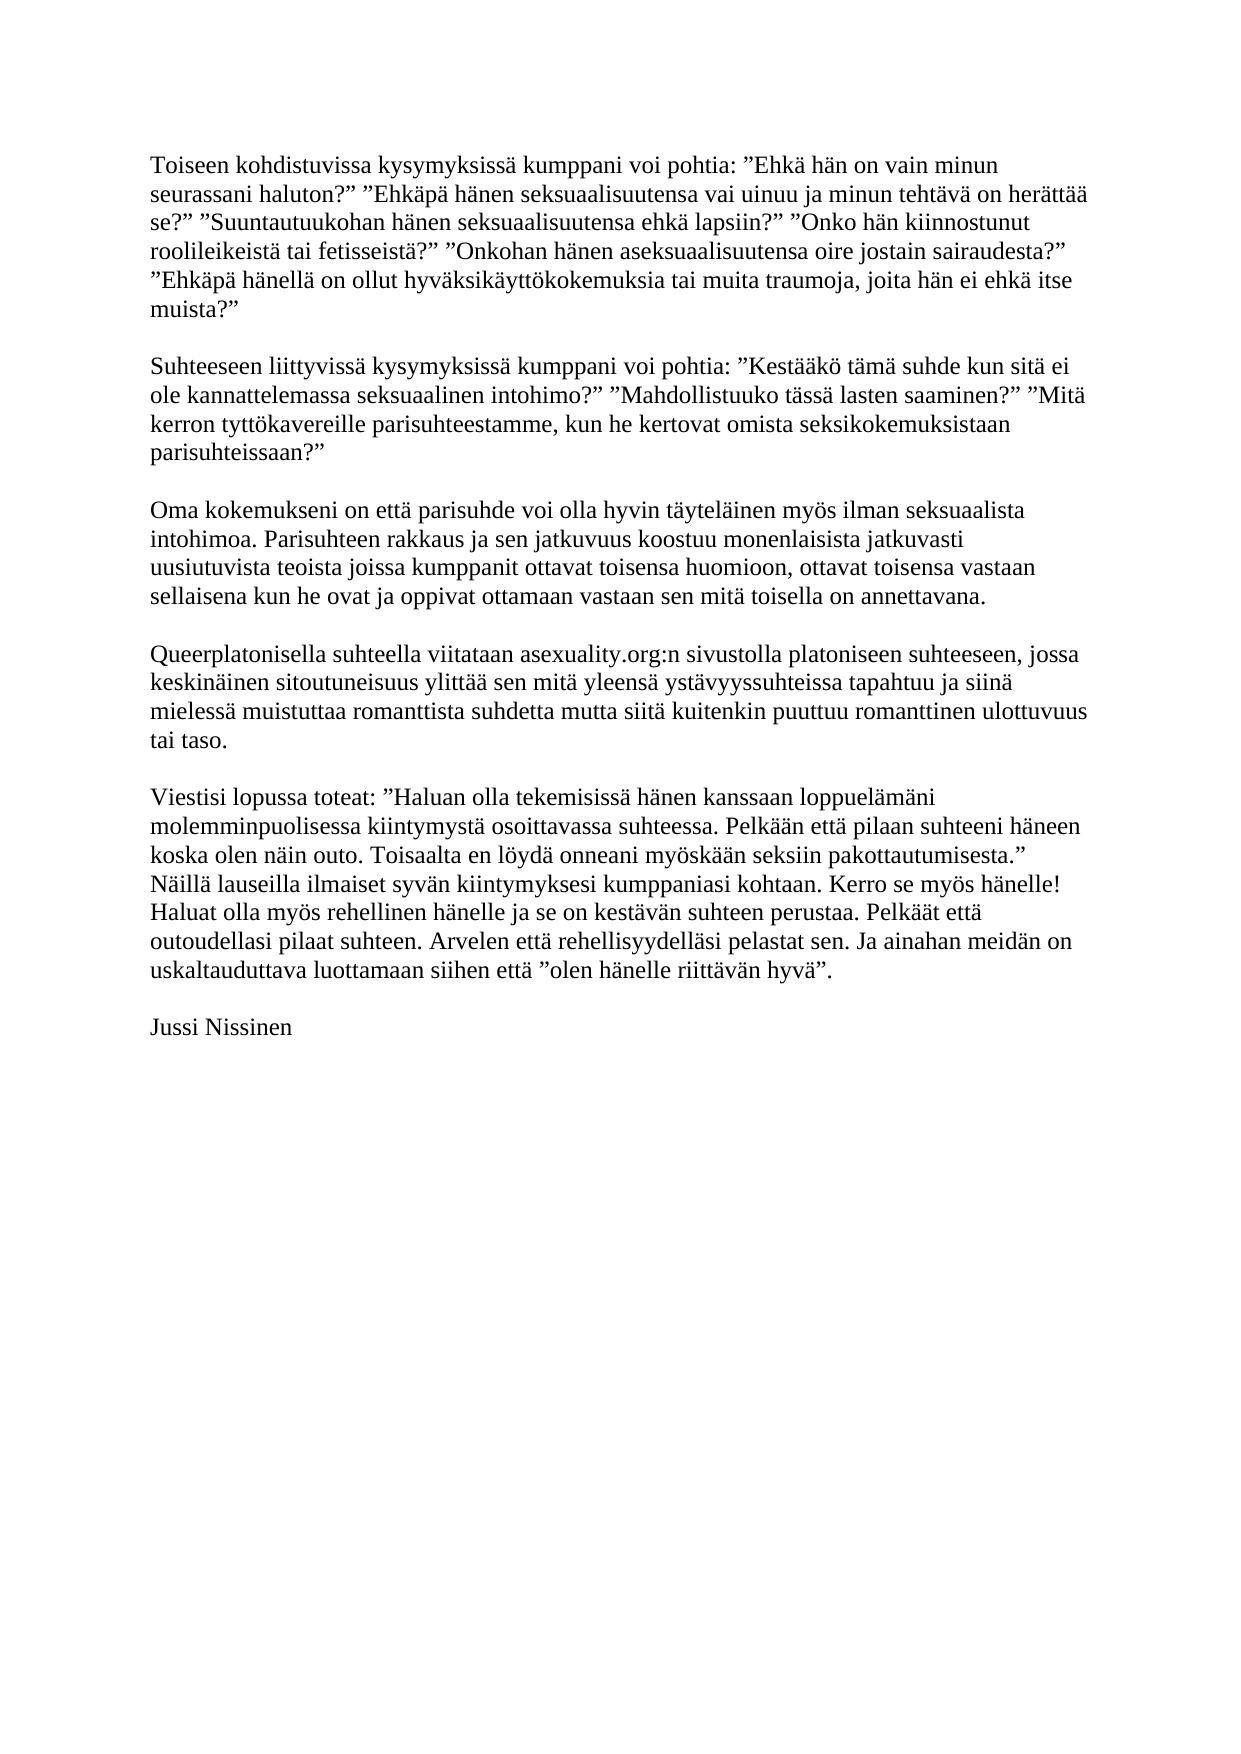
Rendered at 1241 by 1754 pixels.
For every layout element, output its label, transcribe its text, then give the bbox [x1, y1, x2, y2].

text Toiseen kohdistuvissa kysymyksissä kumppani voi pohtia: ”Ehkä hän on vain minun seurassani haluton?” ”Ehkäpä hänen seksuaalisuutensa vai uinuu ja minun tehtävä on herättää se?” ”Suuntautuukohan hänen seksuaalisuutensa ehkä lapsiin?” ”Onko hän kiinnostunut roolileikeistä tai fetisseistä?” ”Onkohan hänen aseksuaalisuutensa oire jostain sairaudesta?” ”Ehkäpä hänellä on ollut hyväksikäyttökokemuksia tai muita traumoja, joita hän ei ehkä itse muista?” Suhteeseen liittyvissä kysymyksissä kumppani voi pohtia: ”Kestääkö tämä suhde kun sitä ei ole kannattelemassa seksuaalinen intohimo?” ”Mahdollistuuko tässä lasten saaminen?” ”Mitä kerron tyttökavereille parisuhteestamme, kun he kertovat omista seksikokemuksistaan parisuhteissaan?” Oma kokemukseni on että parisuhde voi olla hyvin täyteläinen myös ilman seksuaalista intohimoa. Parisuhteen rakkaus ja sen jatkuvuus koostuu monenlaisista jatkuvasti uusiutuvista teoista joissa kumppanit ottavat toisensa huomioon, ottavat toisensa vastaan sellaisena kun he ovat ja oppivat ottamaan vastaan sen mitä toisella on annettavana. Queerplatonisella suhteella viitataan asexuality.org:n sivustolla platoniseen suhteeseen, jossa keskinäinen sitoutuneisuus ylittää sen mitä yleensä ystävyyssuhteissa tapahtuu ja siinä mielessä muistuttaa romanttista suhdetta mutta siitä kuitenkin puuttuu romanttinen ulottuvuus tai taso. Viestisi lopussa toteat: ”Haluan olla tekemisissä hänen kanssaan loppuelämäni molemminpuolisessa kiintymystä osoittavassa suhteessa. Pelkään että pilaan suhteeni häneen koska olen näin outo. Toisaalta en löydä onneani myöskään seksiin pakottautumisesta.” Näillä lauseilla ilmaiset syvän kiintymyksesi kumppaniasi kohtaan. Kerro se myös hänelle! Haluat olla myös rehellinen hänelle ja se on kestävän suhteen perustaa. Pelkäät että outoudellasi pilaat suhteen. Arvelen että rehellisyydelläsi pelastat sen. Ja ainahan meidän on uskaltauduttava luottamaan siihen että ”olen hänelle riittävän hyvä”. Jussi Nissinen [150, 150, 1090, 1041]
